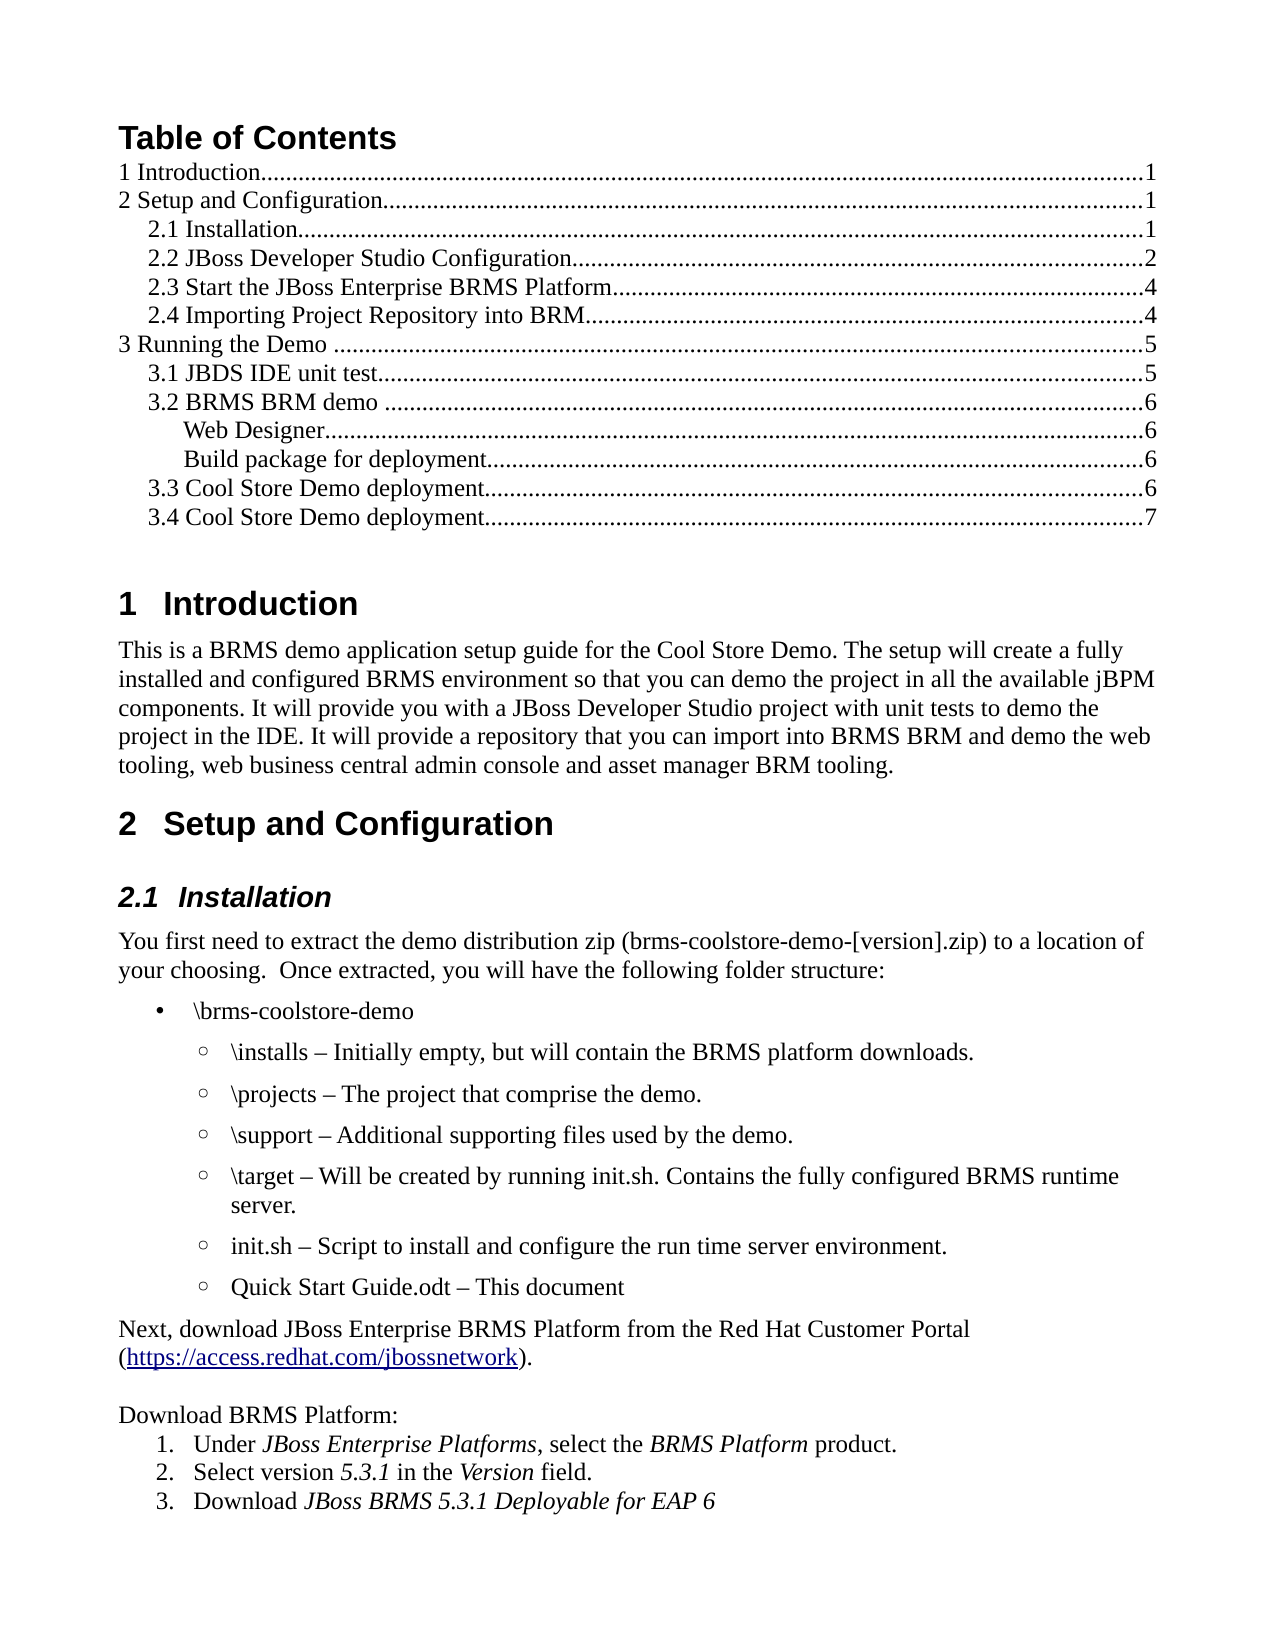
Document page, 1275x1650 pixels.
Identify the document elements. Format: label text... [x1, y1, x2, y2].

list \projects – The project that comprise the demo. [193, 1079, 1157, 1107]
text 2.4 Importing Project Repository into BRM 4 [148, 300, 1157, 329]
subtitle Table of Contents [118, 118, 1157, 157]
text 3 Running the Demo 5 [118, 329, 1157, 358]
list Under JBoss Enterprise Platforms, select the BRMS Platform product. [156, 1429, 1157, 1457]
text 2.2 JBoss Developer Studio Configuration 2 [148, 243, 1157, 272]
text 3.2 BRMS BRM demo 6 [148, 387, 1157, 415]
list \target – Will be created by running init.sh. Contains the fully configured BRMS runtime server. [193, 1161, 1157, 1219]
text 2.1 Installation 1 [148, 214, 1157, 243]
text Next, download JBoss Enterprise BRMS Platform from the Red Hat Customer Portal (https://access.redhat.com/jbossnetwork). [118, 1314, 1157, 1371]
list Select version 5.3.1 in the Version field. [156, 1457, 1157, 1486]
text 3.1 JBDS IDE unit test 5 [148, 358, 1157, 387]
list \brms-coolstore-demo [156, 996, 1157, 1025]
text 2.3 Start the JBoss Enterprise BRMS Platform 4 [148, 272, 1157, 300]
list \installs – Initially empty, but will contain the BRMS platform downloads. [193, 1037, 1157, 1066]
subtitle Setup and Configuration [118, 804, 1157, 843]
text 1 Introduction 1 [118, 157, 1157, 185]
subtitle Introduction [118, 584, 1157, 623]
text 3.4 Cool Store Demo deployment 7 [148, 502, 1157, 530]
list init.sh – Script to install and configure the run time server environment. [193, 1231, 1157, 1260]
list Quick Start Guide.odt – This document [193, 1272, 1157, 1301]
text 2 Setup and Configuration 1 [118, 185, 1157, 214]
text You first need to extract the demo distribution zip (brms-coolstore-demo-[version].zip) to a location of your choosing. Once extracted, you will have the following folder structure: [118, 926, 1157, 984]
text Build package for deployment 6 [177, 444, 1157, 473]
subtitle Installation [118, 880, 1157, 914]
text Download BRMS Platform: [118, 1400, 1157, 1429]
text Web Designer 6 [177, 415, 1157, 444]
list \support – Additional supporting files used by the demo. [193, 1120, 1157, 1149]
text This is a BRMS demo application setup guide for the Cool Store Demo. The setup will create a fully installed and configured BRMS environment so that you can demo the project in all the available jBPM components. It will provide you with a JBoss Developer Studio project with unit tests to demo the project in the IDE. It will provide a repository that you can import into BRMS BRM and demo the web tooling, web business central admin console and asset manager BRM tooling. [118, 635, 1157, 779]
text 3.3 Cool Store Demo deployment 6 [148, 473, 1157, 502]
list Download JBoss BRMS 5.3.1 Deployable for EAP 6 [156, 1486, 1157, 1515]
